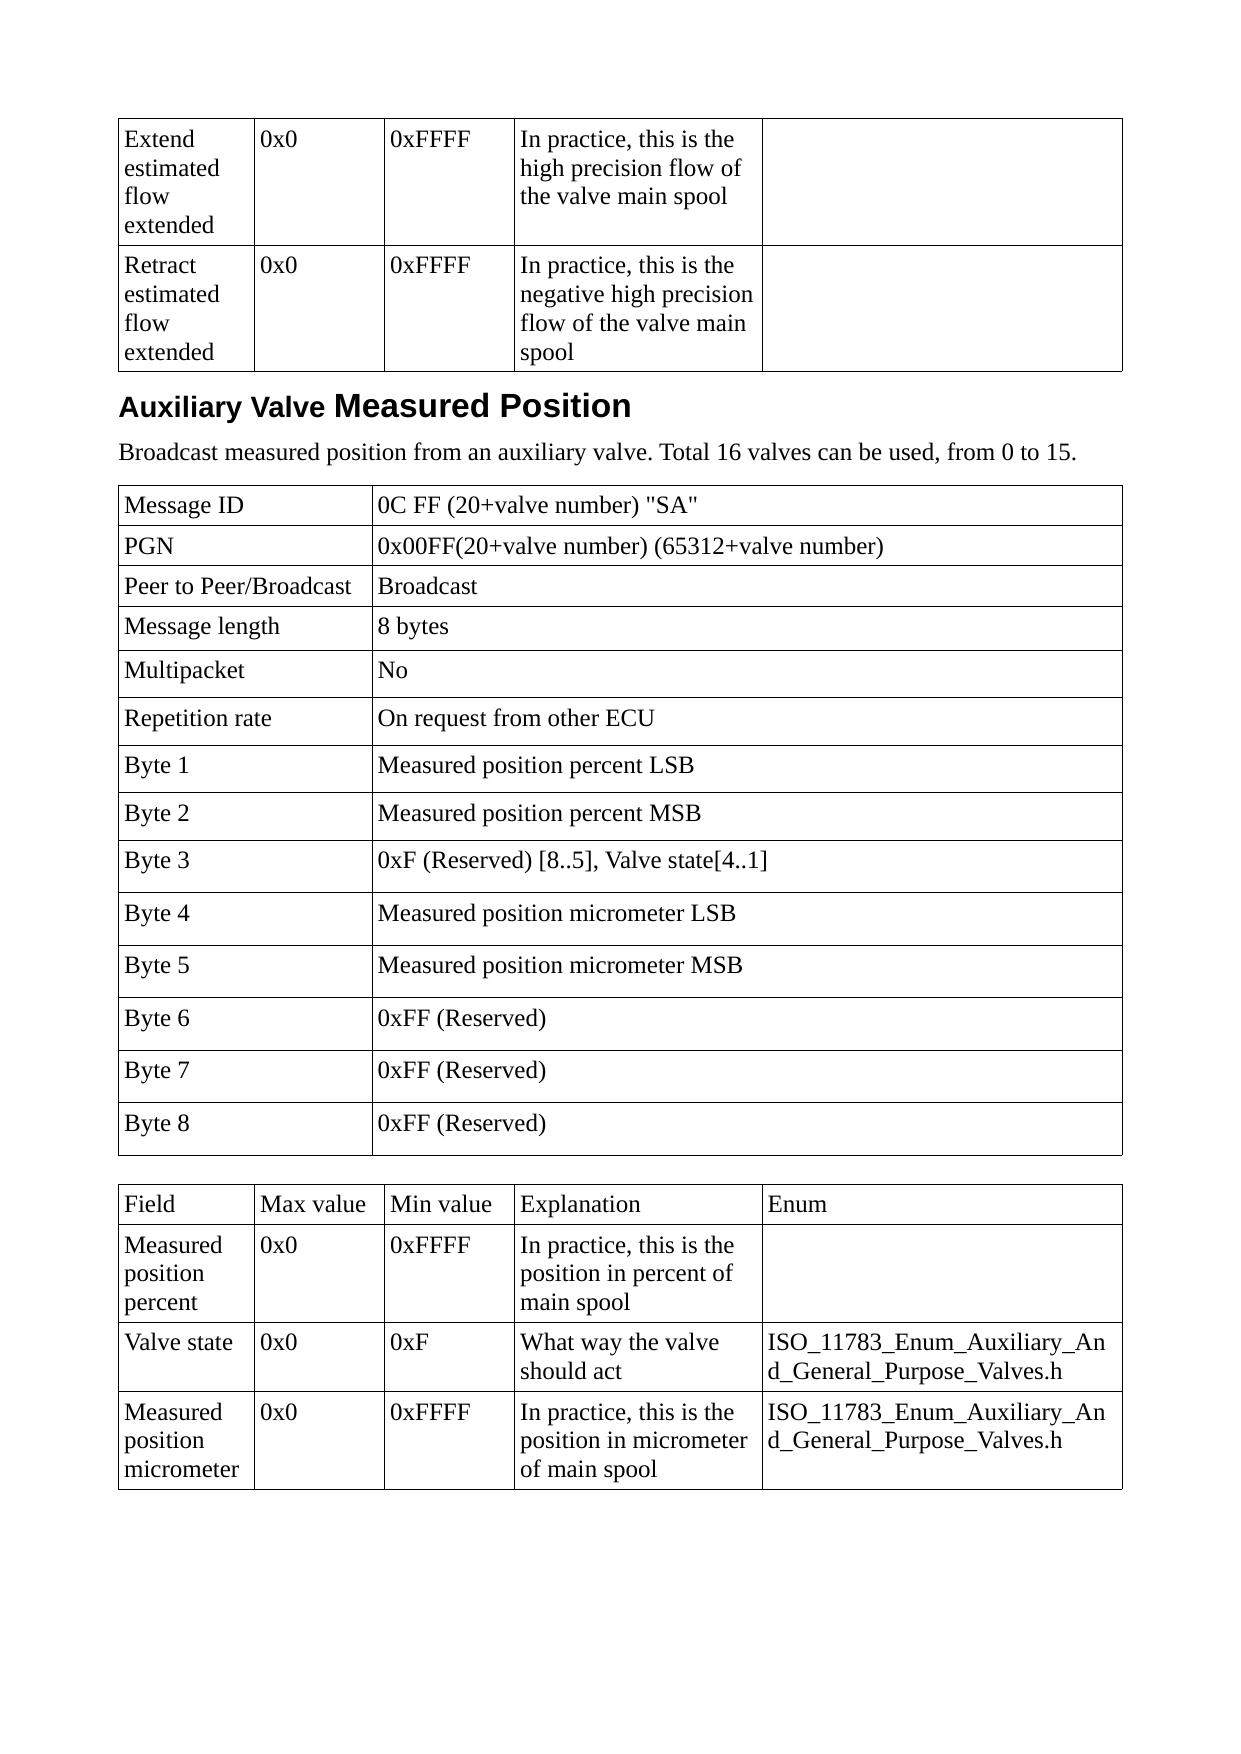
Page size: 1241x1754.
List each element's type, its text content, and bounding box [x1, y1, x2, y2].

table_cell ISO_11783_Enum_Auxiliary_And_General_Purpose_Valves.h [763, 1323, 1122, 1391]
table_header Max value [255, 1185, 384, 1224]
table_cell Measured position percent LSB [373, 746, 1122, 792]
table_cell What way the valve should act [515, 1323, 762, 1391]
table_cell 0xFF (Reserved) [373, 998, 1122, 1050]
table_cell [763, 119, 1122, 245]
table_cell No [373, 651, 1122, 697]
table_cell 0xFFFF [385, 246, 514, 371]
table_header Min value [385, 1185, 514, 1224]
table_cell Peer to Peer/Broadcast [119, 566, 372, 606]
table_cell In practice, this is the negative high precision flow of the valve main spool [515, 246, 762, 371]
table_cell 0x0 [255, 1225, 384, 1322]
table_header 0C FF (20+valve number) "SA" [373, 486, 1122, 525]
table_cell Byte 1 [119, 746, 372, 792]
table_cell 0x0 [255, 1392, 384, 1488]
table_cell 0xF (Reserved) [8..5], Valve state[4..1] [373, 841, 1122, 892]
table_cell 0x0 [255, 119, 384, 245]
table_cell 0x0 [255, 1323, 384, 1391]
table_header Field [119, 1185, 254, 1224]
table_cell Byte 7 [119, 1051, 372, 1102]
table_cell In practice, this is the position in micrometer of main spool [515, 1392, 762, 1488]
table_cell 0xFFFF [385, 1225, 514, 1322]
table_cell 8 bytes [373, 607, 1122, 650]
subtitle Auxiliary Valve Measured Position [118, 386, 1122, 424]
table_cell [763, 1225, 1122, 1322]
table_cell Byte 3 [119, 841, 372, 892]
table_cell Byte 6 [119, 998, 372, 1050]
table_header Message ID [119, 486, 372, 525]
table_cell PGN [119, 526, 372, 565]
table_cell 0xFFFF [385, 1392, 514, 1488]
table_header Enum [763, 1185, 1122, 1224]
table_cell 0x00FF(20+valve number) (65312+valve number) [373, 526, 1122, 565]
table_cell ISO_11783_Enum_Auxiliary_And_General_Purpose_Valves.h [763, 1392, 1122, 1488]
table_cell Message length [119, 607, 372, 650]
table_cell In practice, this is the position in percent of main spool [515, 1225, 762, 1322]
table_cell [763, 246, 1122, 371]
table_cell Measured position micrometer [119, 1392, 254, 1488]
table_cell Byte 8 [119, 1103, 372, 1155]
table_cell Measured position percent MSB [373, 793, 1122, 840]
table_cell 0xFF (Reserved) [373, 1103, 1122, 1155]
table_cell Byte 2 [119, 793, 372, 840]
text Broadcast measured position from an auxiliary valve. Total 16 valves can be used, from 0 to 15. [118, 437, 1122, 466]
table_cell 0x0 [255, 246, 384, 371]
table_cell Extend estimated flow extended [119, 119, 254, 245]
table_cell 0xFFFF [385, 119, 514, 245]
table_cell Byte 5 [119, 946, 372, 997]
table_cell Retract estimated flow extended [119, 246, 254, 371]
table_cell In practice, this is the high precision flow of the valve main spool [515, 119, 762, 245]
table_cell Broadcast [373, 566, 1122, 606]
table_cell Measured position percent [119, 1225, 254, 1322]
table_cell Multipacket [119, 651, 372, 697]
table_cell Measured position micrometer MSB [373, 946, 1122, 997]
table_cell On request from other ECU [373, 698, 1122, 745]
table_header Explanation [515, 1185, 762, 1224]
table_cell Byte 4 [119, 893, 372, 945]
table_cell 0xF [385, 1323, 514, 1391]
table_cell Measured position micrometer LSB [373, 893, 1122, 945]
table_cell Repetition rate [119, 698, 372, 745]
table_cell Valve state [119, 1323, 254, 1391]
table_cell 0xFF (Reserved) [373, 1051, 1122, 1102]
